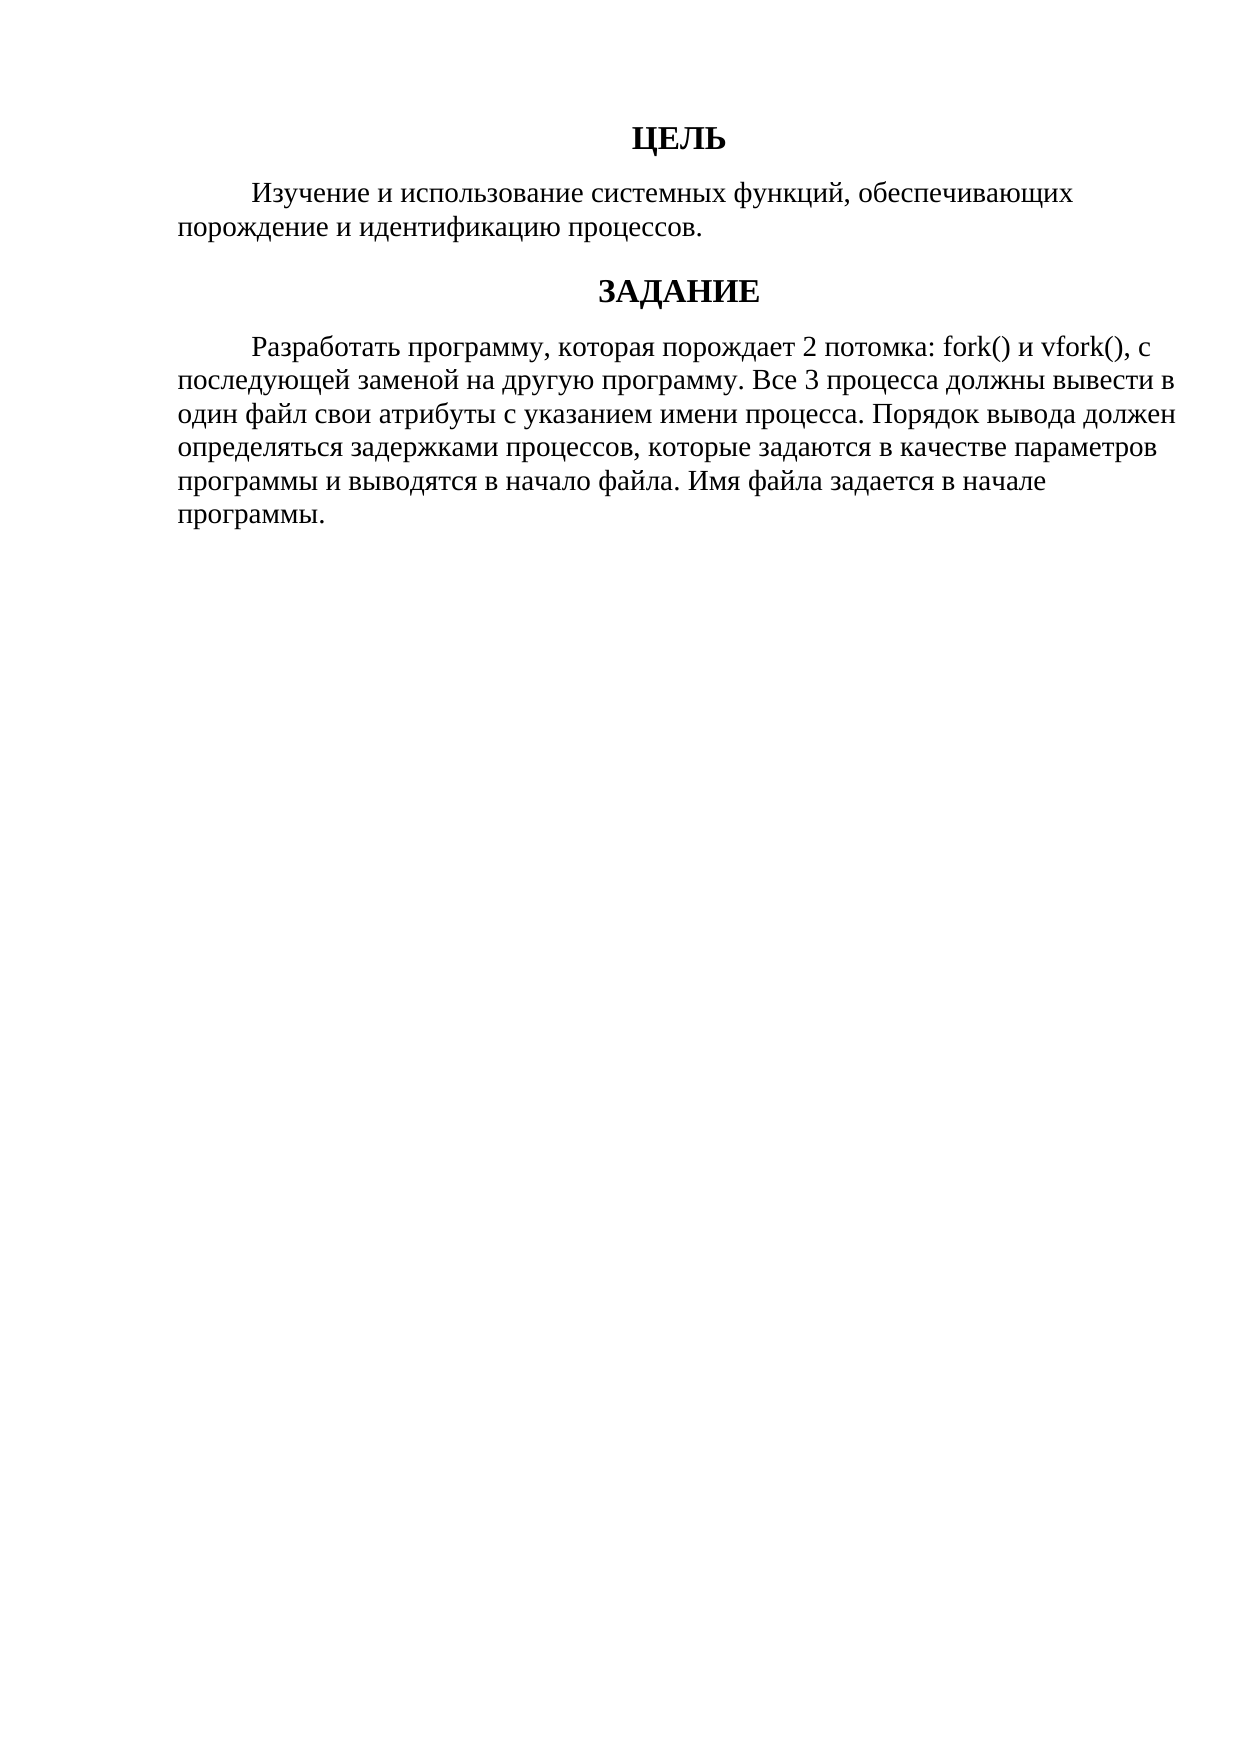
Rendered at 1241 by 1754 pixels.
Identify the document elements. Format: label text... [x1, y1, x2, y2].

text Разработать программу, которая порождает 2 потомка: fork() и vfork(), с последующей заменой на другую программу. Все 3 процесса должны вывести в один файл свои атрибуты с указанием имени процесса. Порядок вывода должен определяться задержками процессов, которые задаются в качестве параметров программы и выводятся в начало файла. Имя файла задается в начале программы. [177, 329, 1181, 530]
subtitle ЦЕЛЬ [177, 118, 1181, 156]
subtitle ЗАДАНИЕ [177, 271, 1181, 310]
text Изучение и использование системных функций, обеспечивающих порождение и идентификацию процессов. [177, 176, 1181, 243]
